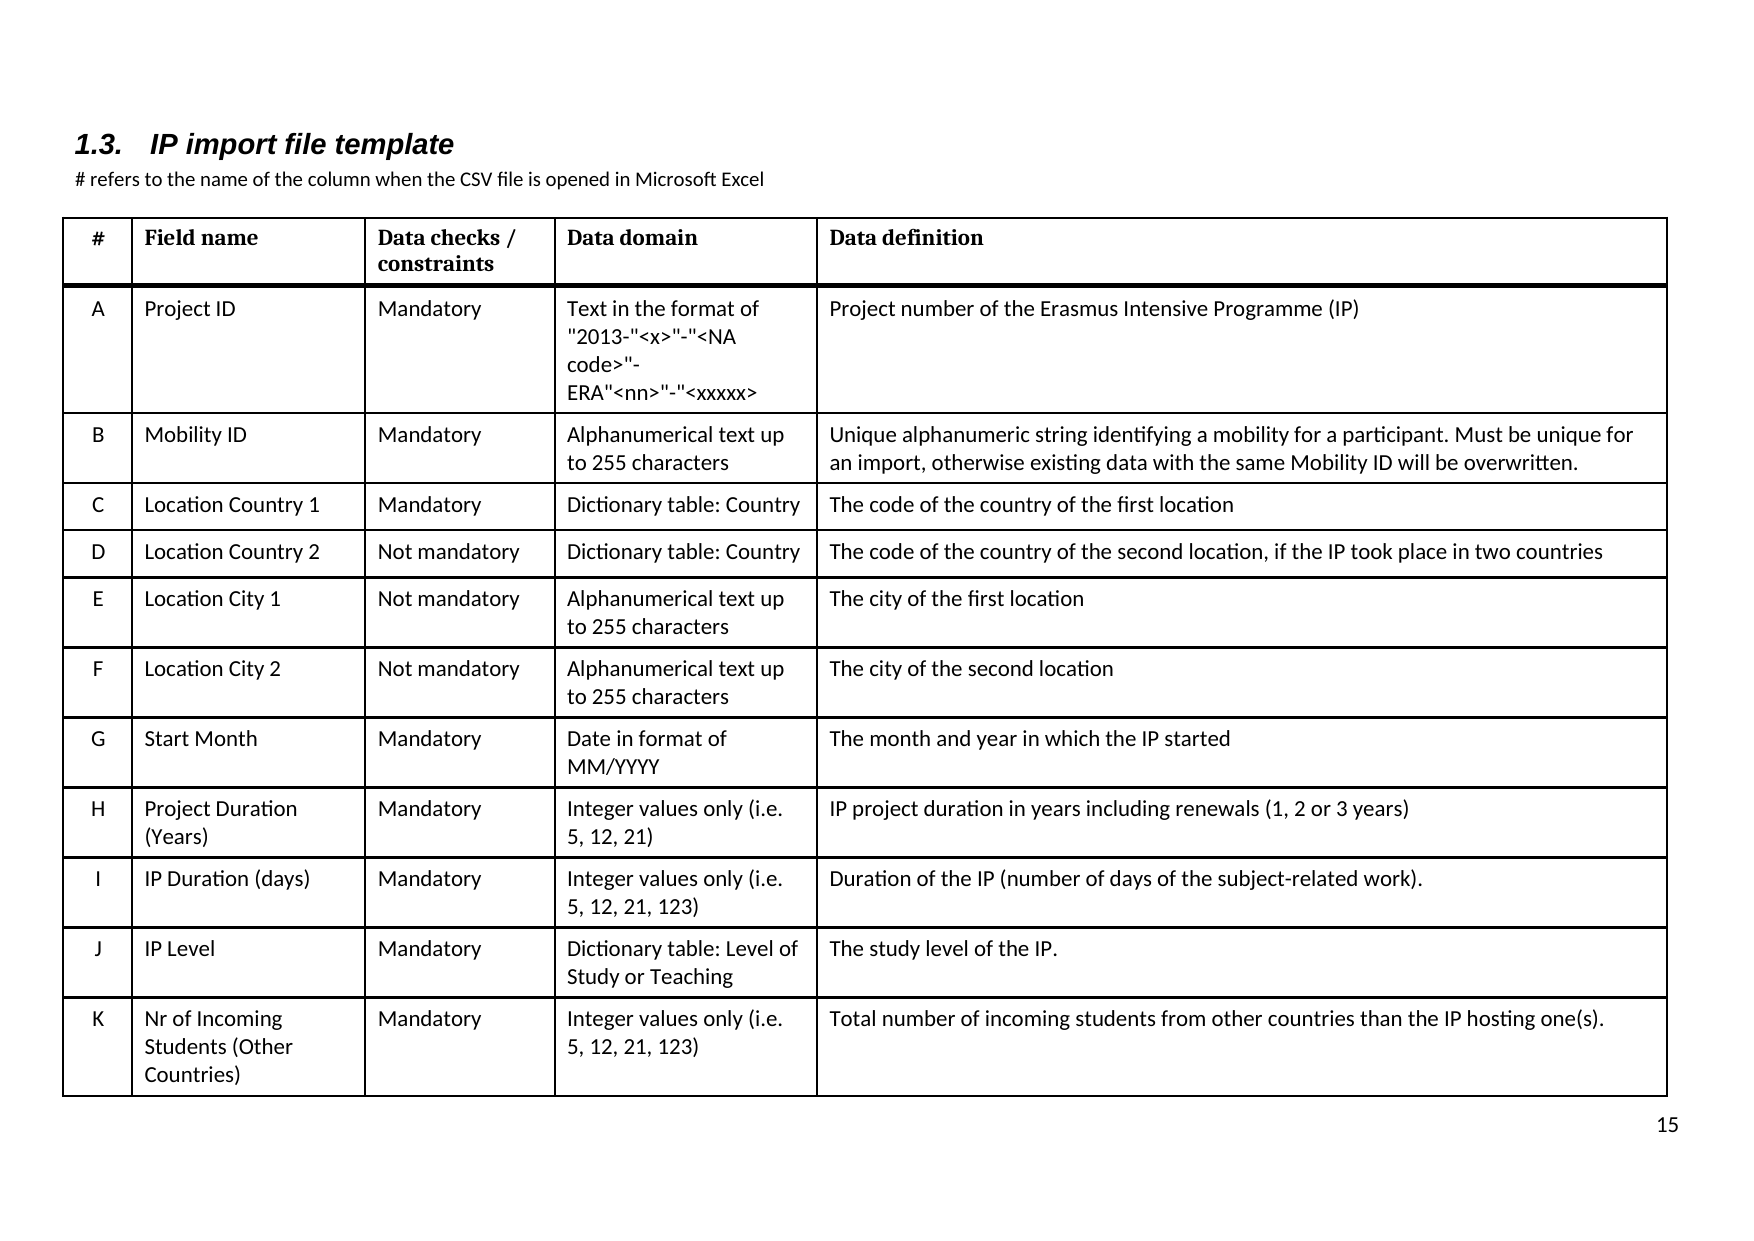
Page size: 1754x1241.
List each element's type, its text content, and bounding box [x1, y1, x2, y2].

table_cell Alphanumerical text up to 255 characters [556, 414, 816, 482]
table_cell Duration of the IP (number of days of the subject-related work). [818, 859, 1666, 926]
table_cell The city of the second location [818, 649, 1666, 716]
table_cell IP Duration (days) [133, 859, 364, 926]
table_header # [64, 219, 131, 283]
table_cell D [64, 531, 131, 576]
table_cell Mandatory [366, 999, 554, 1094]
table_cell The city of the first location [818, 579, 1666, 646]
table_cell H [64, 789, 131, 856]
table_cell I [64, 859, 131, 926]
table_cell K [64, 999, 131, 1094]
table_cell G [64, 719, 131, 786]
table_cell Integer values only (i.e. 5, 12, 21, 123) [556, 859, 816, 926]
table_cell The code of the country of the first location [818, 484, 1666, 529]
table_cell IP Level [133, 929, 364, 996]
table_cell Project Duration (Years) [133, 789, 364, 856]
table_cell The month and year in which the IP started [818, 719, 1666, 786]
table_cell Date in format of MM/YYYY [556, 719, 816, 786]
table_cell F [64, 649, 131, 716]
table_cell Mandatory [366, 929, 554, 996]
table_cell Not mandatory [366, 579, 554, 646]
table_cell Mandatory [366, 484, 554, 529]
table_cell IP project duration in years including renewals (1, 2 or 3 years) [818, 789, 1666, 856]
table_cell Dictionary table: Level of Study or Teaching [556, 929, 816, 996]
table_cell Location City 1 [133, 579, 364, 646]
table_header Data checks / constraints [366, 219, 554, 283]
table_cell Mandatory [366, 288, 554, 412]
table_cell A [64, 288, 131, 412]
text # refers to the name of the column when the CSV file is opened in Microsoft Excel [75, 167, 1679, 192]
table_cell Location Country 1 [133, 484, 364, 529]
table_cell Location City 2 [133, 649, 364, 716]
table_cell Dictionary table: Country [556, 531, 816, 576]
table_cell Alphanumerical text up to 255 characters [556, 579, 816, 646]
table_cell Mandatory [366, 414, 554, 482]
table_cell Integer values only (i.e. 5, 12, 21) [556, 789, 816, 856]
table_cell J [64, 929, 131, 996]
table_header Field name [133, 219, 364, 283]
table_cell Project number of the Erasmus Intensive Programme (IP) [818, 288, 1666, 412]
subtitle IP import file template [74, 127, 1679, 160]
table_cell The study level of the IP. [818, 929, 1666, 996]
table_cell Alphanumerical text up to 255 characters [556, 649, 816, 716]
table_cell Not mandatory [366, 531, 554, 576]
table_cell Text in the format of "2013-"<x>"-"<NA code>"-ERA"<nn>"-"<xxxxx> [556, 288, 816, 412]
table_cell Mobility ID [133, 414, 364, 482]
table_cell Unique alphanumeric string identifying a mobility for a participant. Must be unique for an import, otherwise existing data with the same Mobility ID will be overwritten. [818, 414, 1666, 482]
table_cell Project ID [133, 288, 364, 412]
table_cell The code of the country of the second location, if the IP took place in two countries [818, 531, 1666, 576]
table_cell B [64, 414, 131, 482]
table_cell Dictionary table: Country [556, 484, 816, 529]
table_cell C [64, 484, 131, 529]
table_cell Mandatory [366, 789, 554, 856]
table_cell Nr of Incoming Students (Other Countries) [133, 999, 364, 1094]
table_cell Not mandatory [366, 649, 554, 716]
table_cell Location Country 2 [133, 531, 364, 576]
table_cell Total number of incoming students from other countries than the IP hosting one(s). [818, 999, 1666, 1094]
table_cell Start Month [133, 719, 364, 786]
table_cell Mandatory [366, 859, 554, 926]
table_cell Mandatory [366, 719, 554, 786]
table_cell E [64, 579, 131, 646]
table_cell Integer values only (i.e. 5, 12, 21, 123) [556, 999, 816, 1094]
table_header Data domain [556, 219, 816, 283]
table_header Data definition [818, 219, 1666, 283]
